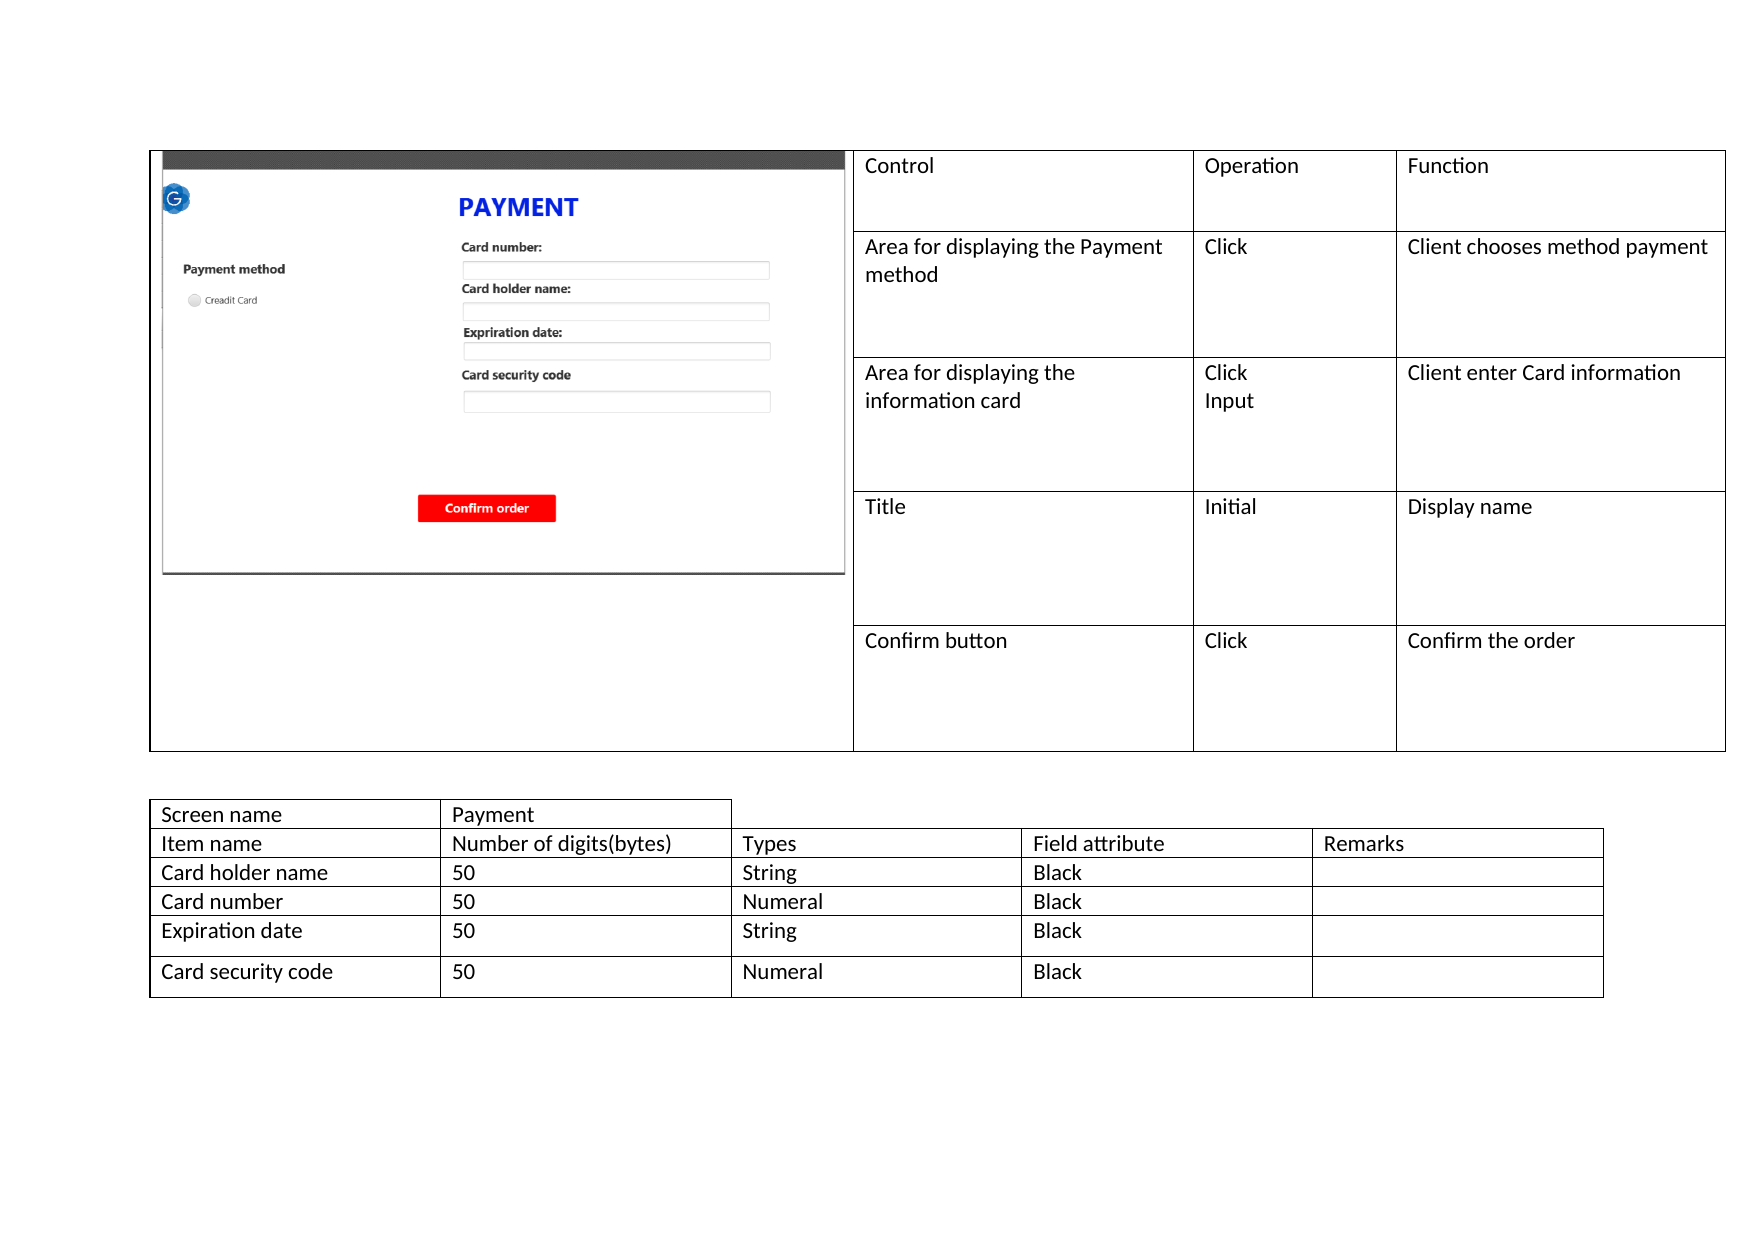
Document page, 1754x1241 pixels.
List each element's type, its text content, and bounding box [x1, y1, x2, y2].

table_cell 50 [441, 887, 731, 915]
table_cell 50 [441, 858, 731, 886]
table_cell 50 [441, 957, 731, 997]
table_cell Types [732, 829, 1021, 857]
table_cell Confirm button [854, 626, 1193, 751]
table_cell Black [1022, 957, 1312, 997]
table_cell [1313, 858, 1603, 886]
table_cell Display name [1397, 492, 1725, 625]
table_header [1313, 799, 1603, 828]
table_cell Black [1022, 858, 1312, 886]
table_header [151, 151, 853, 751]
table_cell Numeral [732, 957, 1021, 997]
table_cell Title [854, 492, 1193, 625]
table_cell Client enter Card information [1397, 358, 1725, 491]
table_header Screen name [151, 800, 440, 828]
table_cell Confirm the order [1397, 626, 1725, 751]
table_cell Card holder name [151, 858, 440, 886]
table_header [732, 799, 1022, 828]
table_cell Area for displaying the Payment method [854, 232, 1193, 357]
table_cell [1313, 916, 1603, 956]
table_header Control [854, 151, 1193, 231]
table_header Function [1397, 151, 1725, 231]
table_header [1022, 799, 1312, 828]
table_cell Click [1194, 232, 1396, 357]
table_cell Card security code [151, 957, 440, 997]
table_cell Numeral [732, 887, 1021, 915]
table_cell [1313, 887, 1603, 915]
table_cell Black [1022, 916, 1312, 956]
table_header Payment [441, 800, 731, 828]
table_cell [1313, 957, 1603, 997]
table_cell Card number [151, 887, 440, 915]
table_cell Initial [1194, 492, 1396, 625]
table_cell String [732, 858, 1021, 886]
table_cell Area for displaying the information card [854, 358, 1193, 491]
table_cell Item name [151, 829, 440, 857]
table_cell Remarks [1313, 829, 1603, 857]
table_cell Field attribute [1022, 829, 1312, 857]
table_cell String [732, 916, 1021, 956]
table_cell Click [1194, 626, 1396, 751]
table_cell Client chooses method payment [1397, 232, 1725, 357]
table_cell Expiration date [151, 916, 440, 956]
table_cell Click Input [1194, 358, 1396, 491]
table_cell Number of digits(bytes) [441, 829, 731, 857]
table_cell 50 [441, 916, 731, 956]
table_cell Black [1022, 887, 1312, 915]
table_header Operation [1194, 151, 1396, 231]
